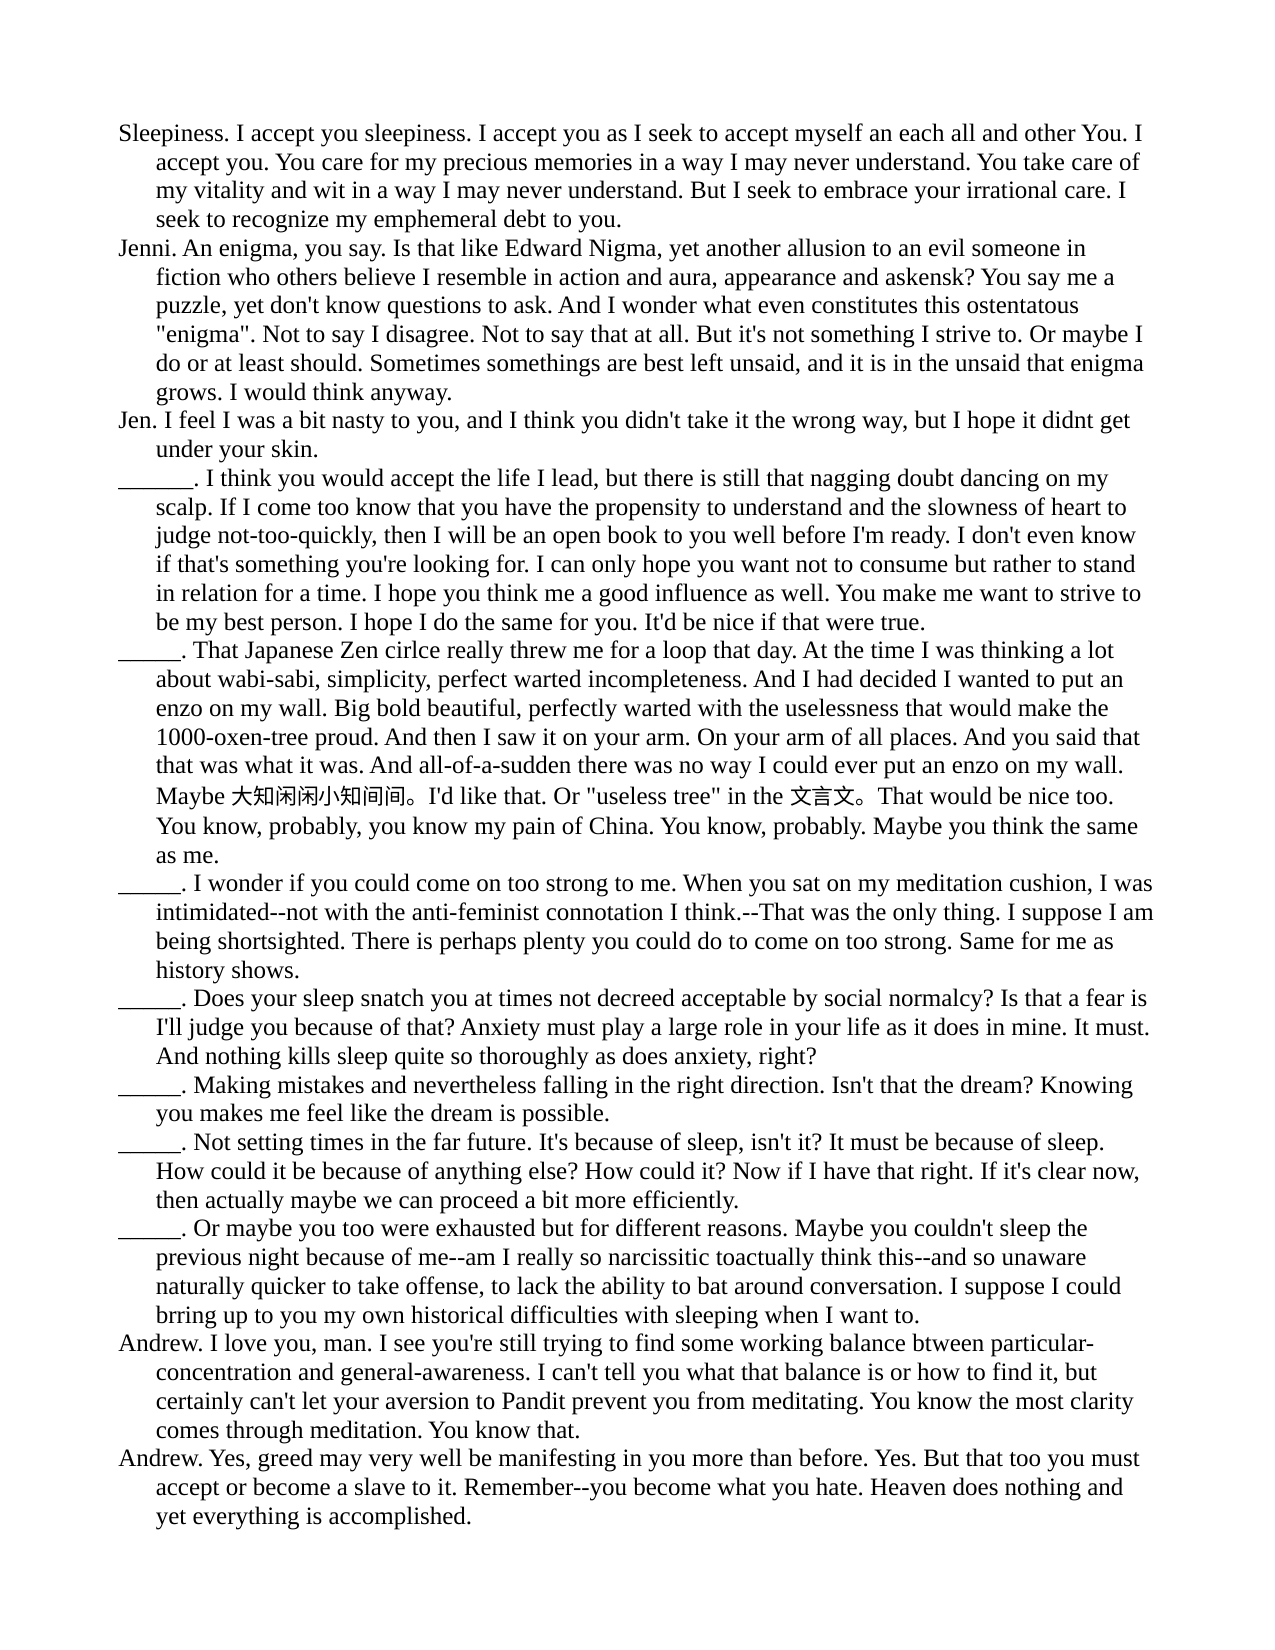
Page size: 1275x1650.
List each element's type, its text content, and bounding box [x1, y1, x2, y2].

text _____. Making mistakes and nevertheless falling in the right direction. Isn't that the dream? Knowing you makes me feel like the dream is possible. [118, 1070, 1157, 1127]
text _____. Or maybe you too were exhausted but for different reasons. Maybe you couldn't sleep the previous night because of me--am I really so narcissitic toactually think this--and so unaware naturally quicker to take offense, to lack the ability to bat around conversation. I suppose I could brring up to you my own historical difficulties with sleeping when I want to. [118, 1213, 1157, 1328]
text _____. That Japanese Zen cirlce really threw me for a loop that day. At the time I was thinking a lot about wabi-sabi, simplicity, perfect warted incompleteness. And I had decided I wanted to put an enzo on my wall. Big bold beautiful, perfectly warted with the uselessness that would make the 1000-oxen-tree proud. And then I saw it on your arm. On your arm of all places. And you said that that was what it was. And all-of-a-sudden there was no way I could ever put an enzo on my wall. Maybe 大知闲闲小知间间。I'd like that. Or "useless tree" in the 文言文。That would be nice too. You know, probably, you know my pain of China. You know, probably. Maybe you think the same as me. [118, 636, 1157, 868]
text Jen. I feel I was a bit nasty to you, and I think you didn't take it the wrong way, but I hope it didnt get under your skin. [118, 406, 1157, 463]
text _____. I wonder if you could come on too strong to me. When you sat on my meditation cushion, I was intimidated--not with the anti-feminist connotation I think.--That was the only thing. I suppose I am being shortsighted. There is perhaps plenty you could do to come on too strong. Same for me as history shows. [118, 868, 1157, 983]
text ______. I think you would accept the life I lead, but there is still that nagging doubt dancing on my scalp. If I come too know that you have the propensity to understand and the slowness of heart to judge not-too-quickly, then I will be an open book to you well before I'm ready. I don't even know if that's something you're looking for. I can only hope you want not to consume but rather to stand in relation for a time. I hope you think me a good influence as well. You make me want to strive to be my best person. I hope I do the same for you. It'd be nice if that were true. [118, 463, 1157, 636]
text Sleepiness. I accept you sleepiness. I accept you as I seek to accept myself an each all and other You. I accept you. You care for my precious memories in a way I may never understand. You take care of my vitality and wit in a way I may never understand. But I seek to embrace your irrational care. I seek to recognize my emphemeral debt to you. [118, 118, 1157, 233]
text _____. Does your sleep snatch you at times not decreed acceptable by social normalcy? Is that a fear is I'll judge you because of that? Anxiety must play a large role in your life as it does in mine. It must. And nothing kills sleep quite so thoroughly as does anxiety, right? [118, 983, 1157, 1070]
text Andrew. Yes, greed may very well be manifesting in you more than before. Yes. But that too you must accept or become a slave to it. Remember--you become what you hate. Heaven does nothing and yet everything is accomplished. [118, 1443, 1157, 1530]
text Jenni. An enigma, you say. Is that like Edward Nigma, yet another allusion to an evil someone in fiction who others believe I resemble in action and aura, appearance and askensk? You say me a puzzle, yet don't know questions to ask. And I wonder what even constitutes this ostentatous "enigma". Not to say I disagree. Not to say that at all. But it's not something I strive to. Or maybe I do or at least should. Sometimes somethings are best left unsaid, and it is in the unsaid that enigma grows. I would think anyway. [118, 233, 1157, 406]
text Andrew. I love you, man. I see you're still trying to find some working balance btween particular-concentration and general-awareness. I can't tell you what that balance is or how to find it, but certainly can't let your aversion to Pandit prevent you from meditating. You know the most clarity comes through meditation. You know that. [118, 1328, 1157, 1443]
text _____. Not setting times in the far future. It's because of sleep, isn't it? It must be because of sleep. How could it be because of anything else? How could it? Now if I have that right. If it's clear now, then actually maybe we can proceed a bit more efficiently. [118, 1127, 1157, 1213]
